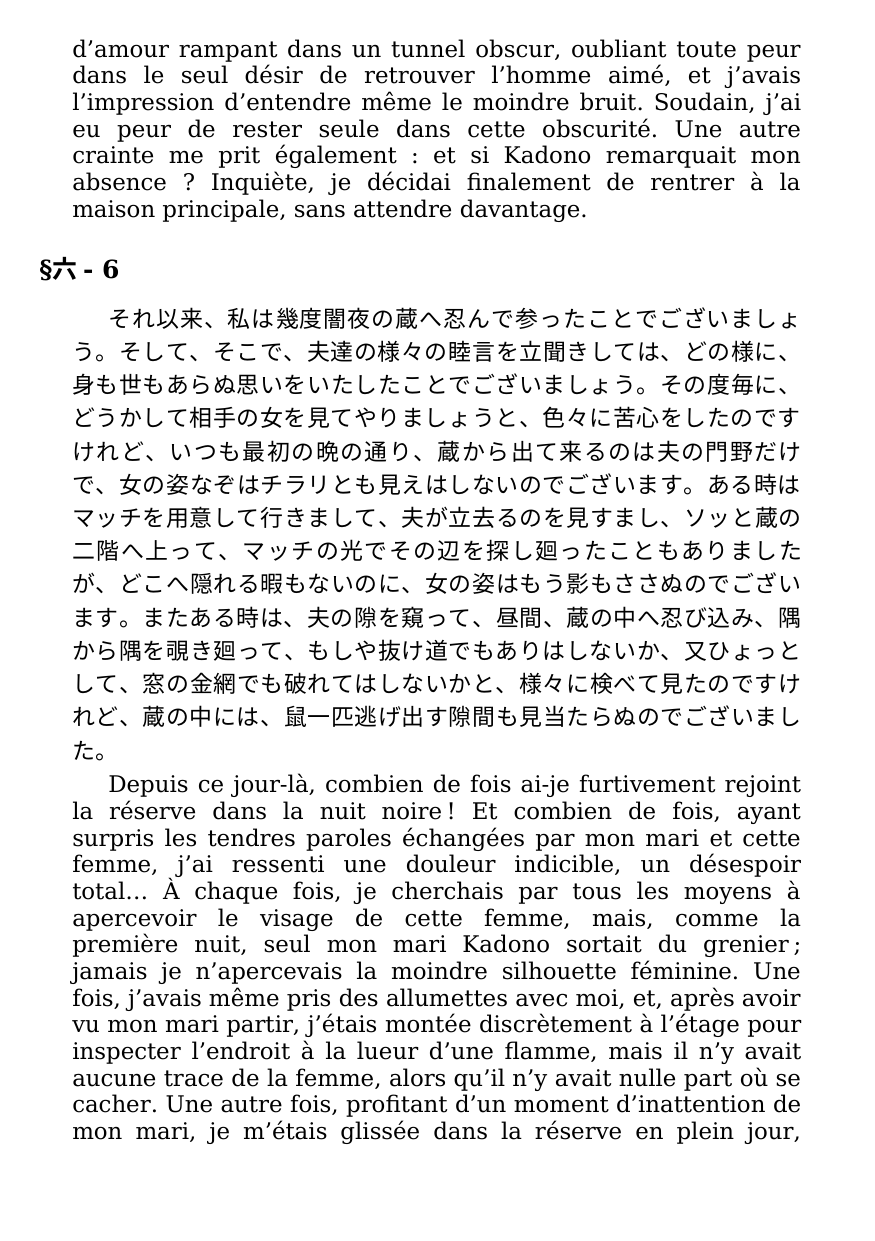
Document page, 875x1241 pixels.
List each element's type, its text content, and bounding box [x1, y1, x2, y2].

text d’amour rampant dans un tunnel obscur, oubliant toute peur dans le seul désir de retrouver l’homme aimé, et j’avais l’impression d’entendre même le moindre bruit. Soudain, j’ai eu peur de rester seule dans cette obscurité. Une autre crainte me prit également : et si Kadono remarquait mon absence ? Inquiète, je décidai finalement de rentrer à la maison principale, sans attendre davantage. [72, 36, 802, 223]
subtitle §六 - 6 [36, 246, 838, 289]
text Depuis ce jour-là, combien de fois ai-je furtivement rejoint la réserve dans la nuit noire ! Et combien de fois, ayant surpris les tendres paroles échangées par mon mari et cette femme, j’ai ressenti une douleur indicible, un désespoir total… À chaque fois, je cherchais par tous les moyens à apercevoir le visage de cette femme, mais, comme la première nuit, seul mon mari Kadono sortait du grenier ; jamais je n’apercevais la moindre silhouette féminine. Une fois, j’avais même pris des allumettes avec moi, et, après avoir vu mon mari partir, j’étais montée discrètement à l’étage pour inspecter l’endroit à la lueur d’une flamme, mais il n’y avait aucune trace de la femme, alors qu’il n’y avait nulle part où se cacher. Une autre fois, profitant d’un moment d’inattention de mon mari, je m’étais glissée dans la réserve en plein jour, [72, 772, 802, 1145]
text それ以来、私は幾度闇夜の蔵へ忍んで参ったことでございましょう。そして、そこで、夫達の様々の睦言を立聞きしては、どの様に、身も世もあらぬ思いをいたしたことでございましょう。その度毎に、どうかして相手の女を見てやりましょうと、色々に苦心をしたのですけれど、いつも最初の晩の通り、蔵から出て来るのは夫の門野だけで、女の姿なぞはチラリとも見えはしないのでございます。ある時はマッチを用意して行きまして、夫が立去るのを見すまし、ソッと蔵の二階へ上って、マッチの光でその辺を探し廻ったこともありましたが、どこへ隠れる暇もないのに、女の姿はもう影もささぬのでございます。またある時は、夫の隙を窺って、昼間、蔵の中へ忍び込み、隅から隅を覗き廻って、もしや抜け道でもありはしないか、又ひょっとして、窓の金網でも破れてはしないかと、様々に検べて見たのですけれど、蔵の中には、鼠一匹逃げ出す隙間も見当たらぬのでございました。 [72, 301, 802, 766]
